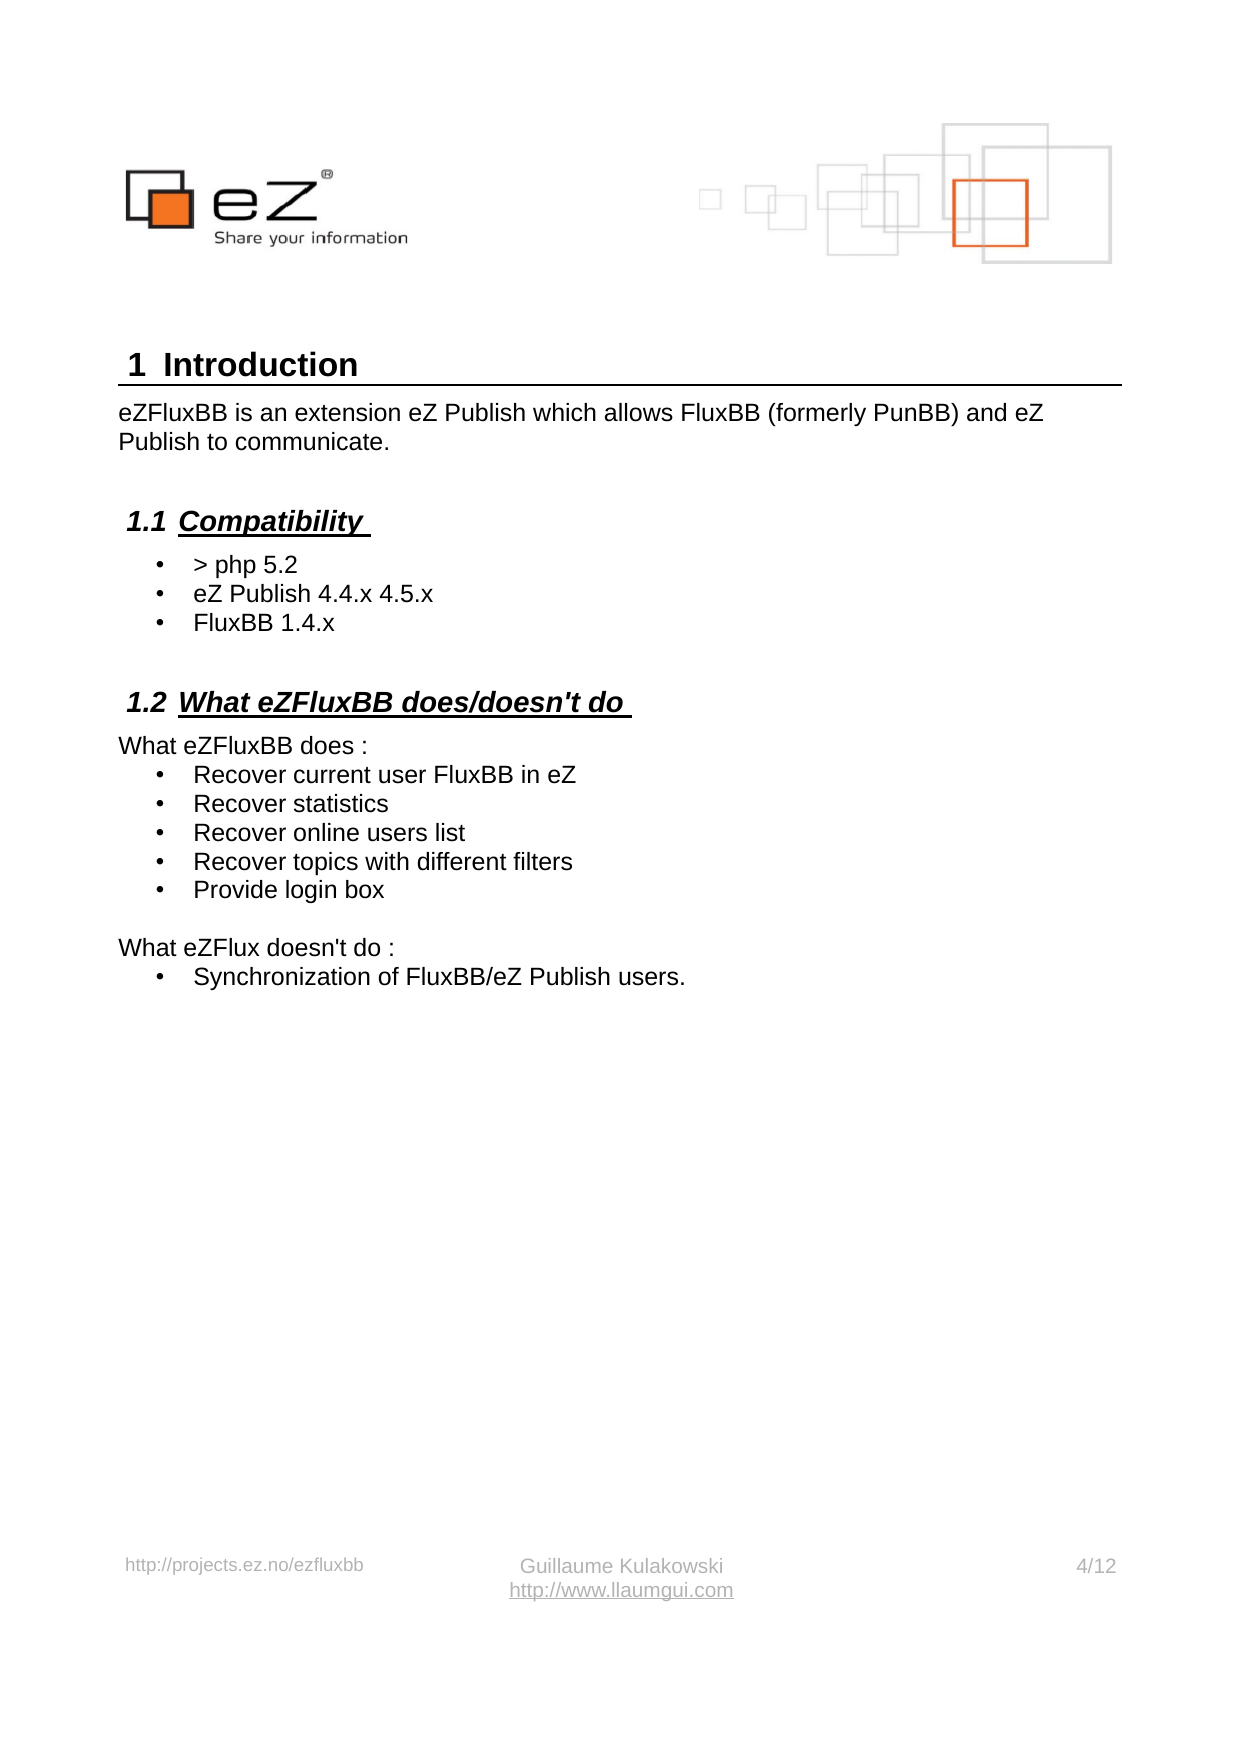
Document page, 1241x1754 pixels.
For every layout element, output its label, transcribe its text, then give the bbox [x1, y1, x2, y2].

list > php 5.2 [156, 550, 1122, 579]
subtitle What eZFluxBB does/doesn't do [118, 685, 1122, 719]
subtitle Introduction [118, 345, 1122, 384]
list FluxBB 1.4.x [156, 608, 1122, 637]
list Provide login box [156, 875, 1122, 904]
subtitle Compatibility [118, 504, 1122, 538]
picture [654, 116, 1120, 275]
text What eZFlux doesn't do : [118, 933, 1122, 962]
list Recover topics with different filters [156, 846, 1122, 875]
list Recover statistics [156, 789, 1122, 818]
list eZ Publish 4.4.x 4.5.x [156, 579, 1122, 608]
picture [118, 160, 419, 251]
list Synchronization of FluxBB/eZ Publish users. [156, 962, 1122, 991]
text What eZFluxBB does : [118, 731, 1122, 760]
text eZFluxBB is an extension eZ Publish which allows FluxBB (formerly PunBB) and eZ Publish to communicate. [118, 398, 1122, 456]
list Recover current user FluxBB in eZ [156, 760, 1122, 789]
list Recover online users list [156, 818, 1122, 846]
